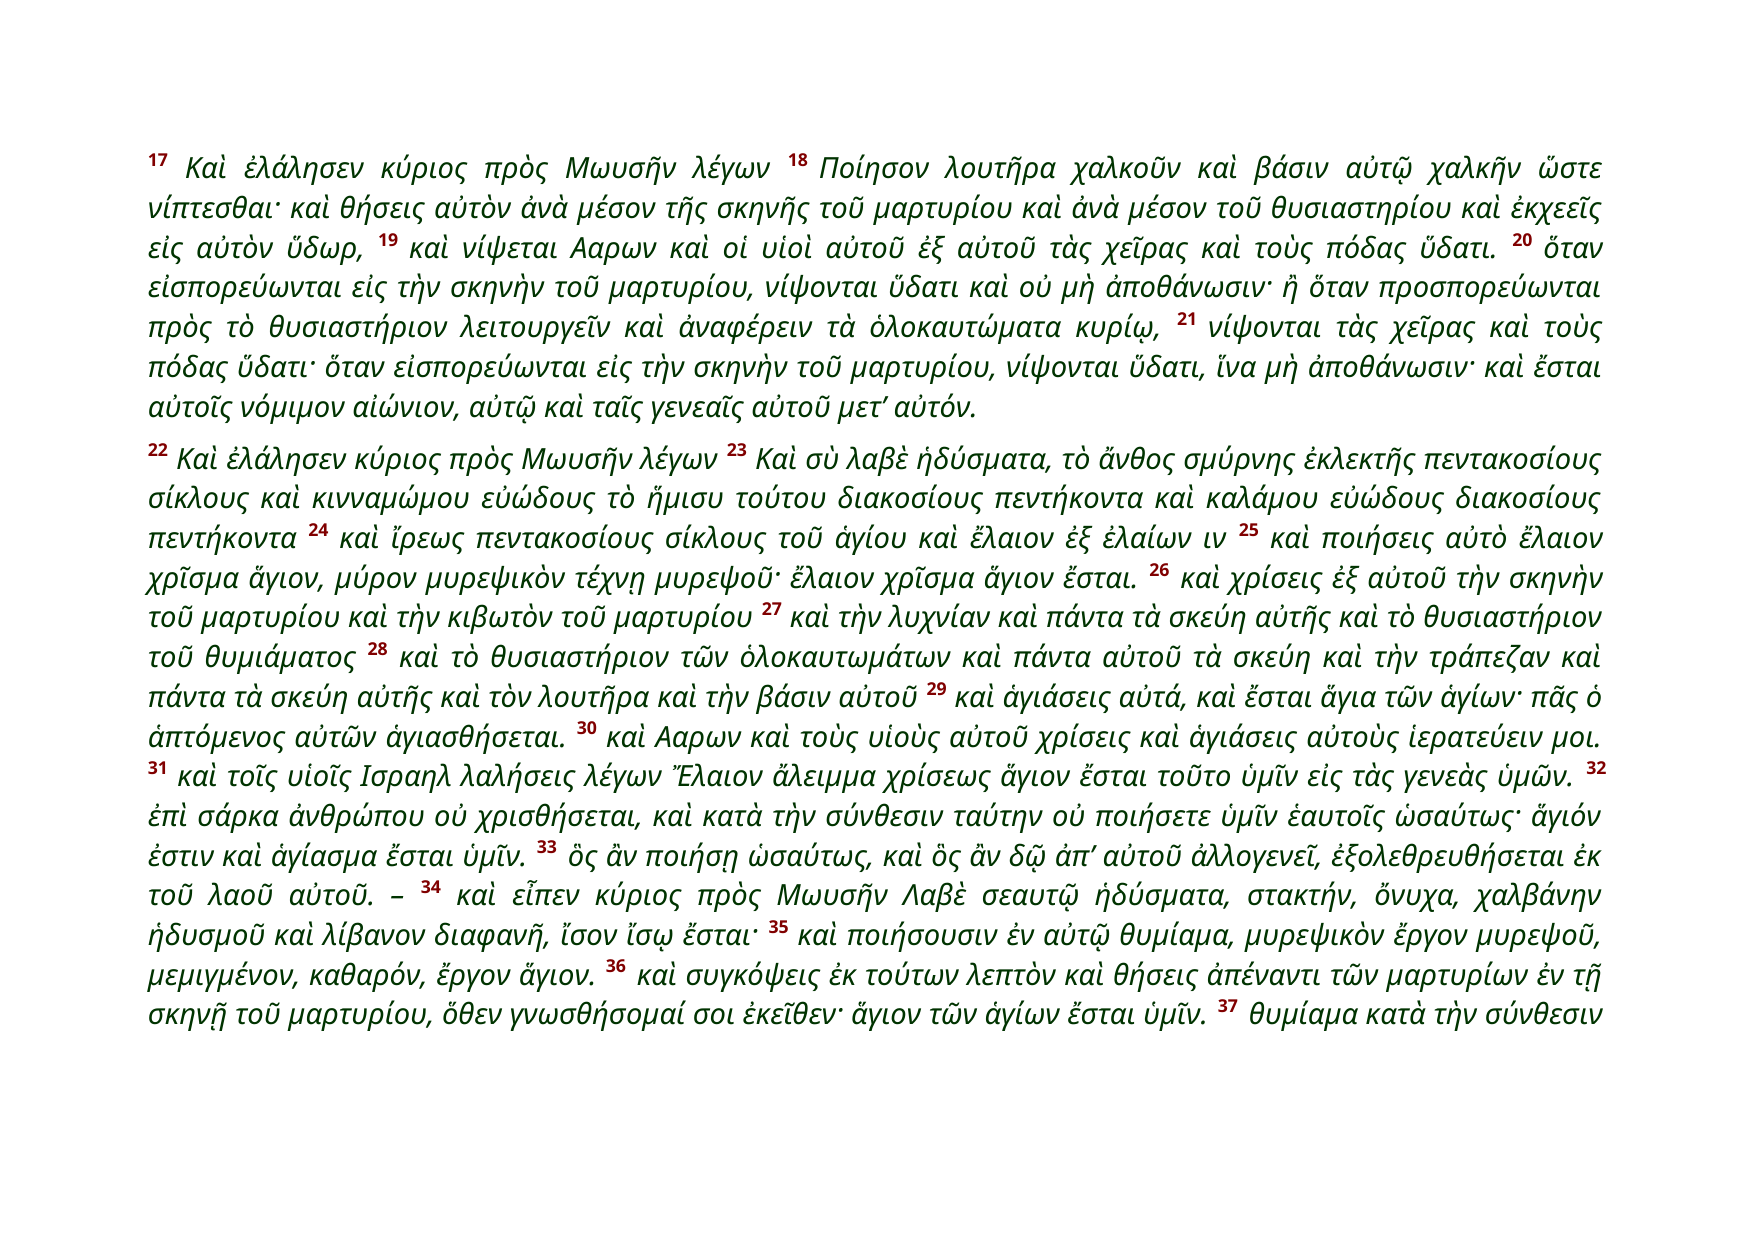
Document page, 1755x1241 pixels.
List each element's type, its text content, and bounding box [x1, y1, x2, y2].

text 17 Καὶ ἐλάλησεν κύριος πρὸς Μωυσῆν λέγων 18 Ποίησον λουτῆρα χαλκοῦν καὶ βάσιν αὐτῷ χαλκῆν ὥστε νίπτεσθαι· καὶ θήσεις αὐτὸν ἀνὰ μέσον τῆς σκηνῆς τοῦ μαρτυρίου καὶ ἀνὰ μέσον τοῦ θυσιαστηρίου καὶ ἐκχεεῖς εἰς αὐτὸν ὕδωρ, 19 καὶ νίψεται Ααρων καὶ οἱ υἱοὶ αὐτοῦ ἐξ αὐτοῦ τὰς χεῖρας καὶ τοὺς πόδας ὕδατι. 20 ὅταν εἰσπορεύωνται εἰς τὴν σκηνὴν τοῦ μαρτυρίου, νίψονται ὕδατι καὶ οὐ μὴ ἀποθάνωσιν· ἢ ὅταν προσπορεύωνται πρὸς τὸ θυσιαστήριον λειτουργεῖν καὶ ἀναφέρειν τὰ ὁλοκαυτώματα κυρίῳ, 21 νίψονται τὰς χεῖρας καὶ τοὺς πόδας ὕδατι· ὅταν εἰσπορεύωνται εἰς τὴν σκηνὴν τοῦ μαρτυρίου, νίψονται ὕδατι, ἵνα μὴ ἀποθάνωσιν· καὶ ἔσται αὐτοῖς νόμιμον αἰώνιον, αὐτῷ καὶ ταῖς γενεαῖς αὐτοῦ μετ’ αὐτόν. [148, 148, 1606, 426]
text 22 Καὶ ἐλάλησεν κύριος πρὸς Μωυσῆν λέγων 23 Καὶ σὺ λαβὲ ἡδύσματα, τὸ ἄνθος σμύρνης ἐκλεκτῆς πεντακοσίους σίκλους καὶ κινναμώμου εὐώδους τὸ ἥμισυ τούτου διακοσίους πεντήκοντα καὶ καλάμου εὐώδους διακοσίους πεντήκοντα 24 καὶ ἴρεως πεντακοσίους σίκλους τοῦ ἁγίου καὶ ἔλαιον ἐξ ἐλαίων ιν 25 καὶ ποιήσεις αὐτὸ ἔλαιον χρῖσμα ἅγιον, μύρον μυρεψικὸν τέχνῃ μυρεψοῦ· ἔλαιον χρῖσμα ἅγιον ἔσται. 26 καὶ χρίσεις ἐξ αὐτοῦ τὴν σκηνὴν τοῦ μαρτυρίου καὶ τὴν κιβωτὸν τοῦ μαρτυρίου 27 καὶ τὴν λυχνίαν καὶ πάντα τὰ σκεύη αὐτῆς καὶ τὸ θυσιαστήριον τοῦ θυμιάματος 28 καὶ τὸ θυσιαστήριον τῶν ὁλοκαυτωμάτων καὶ πάντα αὐτοῦ τὰ σκεύη καὶ τὴν τράπεζαν καὶ πάντα τὰ σκεύη αὐτῆς καὶ τὸν λουτῆρα καὶ τὴν βάσιν αὐτοῦ 29 καὶ ἁγιάσεις αὐτά, καὶ ἔσται ἅγια τῶν ἁγίων· πᾶς ὁ ἁπτόμενος αὐτῶν ἁγιασθήσεται. 30 καὶ Ααρων καὶ τοὺς υἱοὺς αὐτοῦ χρίσεις καὶ ἁγιάσεις αὐτοὺς ἱερατεύειν μοι. 31 καὶ τοῖς υἱοῖς Ισραηλ λαλήσεις λέγων Ἔλαιον ἄλειμμα χρίσεως ἅγιον ἔσται τοῦτο ὑμῖν εἰς τὰς γενεὰς ὑμῶν. 32 ἐπὶ σάρκα ἀνθρώπου οὐ χρισθήσεται, καὶ κατὰ τὴν σύνθεσιν ταύτην οὐ ποιήσετε ὑμῖν ἑαυτοῖς ὡσαύτως· ἅγιόν ἐστιν καὶ ἁγίασμα ἔσται ὑμῖν. 33 ὃς ἂν ποιήσῃ ὡσαύτως, καὶ ὃς ἂν δῷ ἀπ’ αὐτοῦ ἀλλογενεῖ, ἐξολεθρευθήσεται ἐκ τοῦ λαοῦ αὐτοῦ. – 34 καὶ εἶπεν κύριος πρὸς Μωυσῆν Λαβὲ σεαυτῷ ἡδύσματα, στακτήν, ὄνυχα, χαλβάνην ἡδυσμοῦ καὶ λίβανον διαφανῆ, ἴσον ἴσῳ ἔσται· 35 καὶ ποιήσουσιν ἐν αὐτῷ θυμίαμα, μυρεψικὸν ἔργον μυρεψοῦ, μεμιγμένον, καθαρόν, ἔργον ἅγιον. 36 καὶ συγκόψεις ἐκ τούτων λεπτὸν καὶ θήσεις ἀπέναντι τῶν μαρτυρίων ἐν τῇ σκηνῇ τοῦ μαρτυρίου, ὅθεν γνωσθήσομαί σοι ἐκεῖθεν· ἅγιον τῶν ἁγίων ἔσται ὑμῖν. 37 θυμίαμα κατὰ τὴν σύνθεσιν [148, 438, 1606, 1033]
